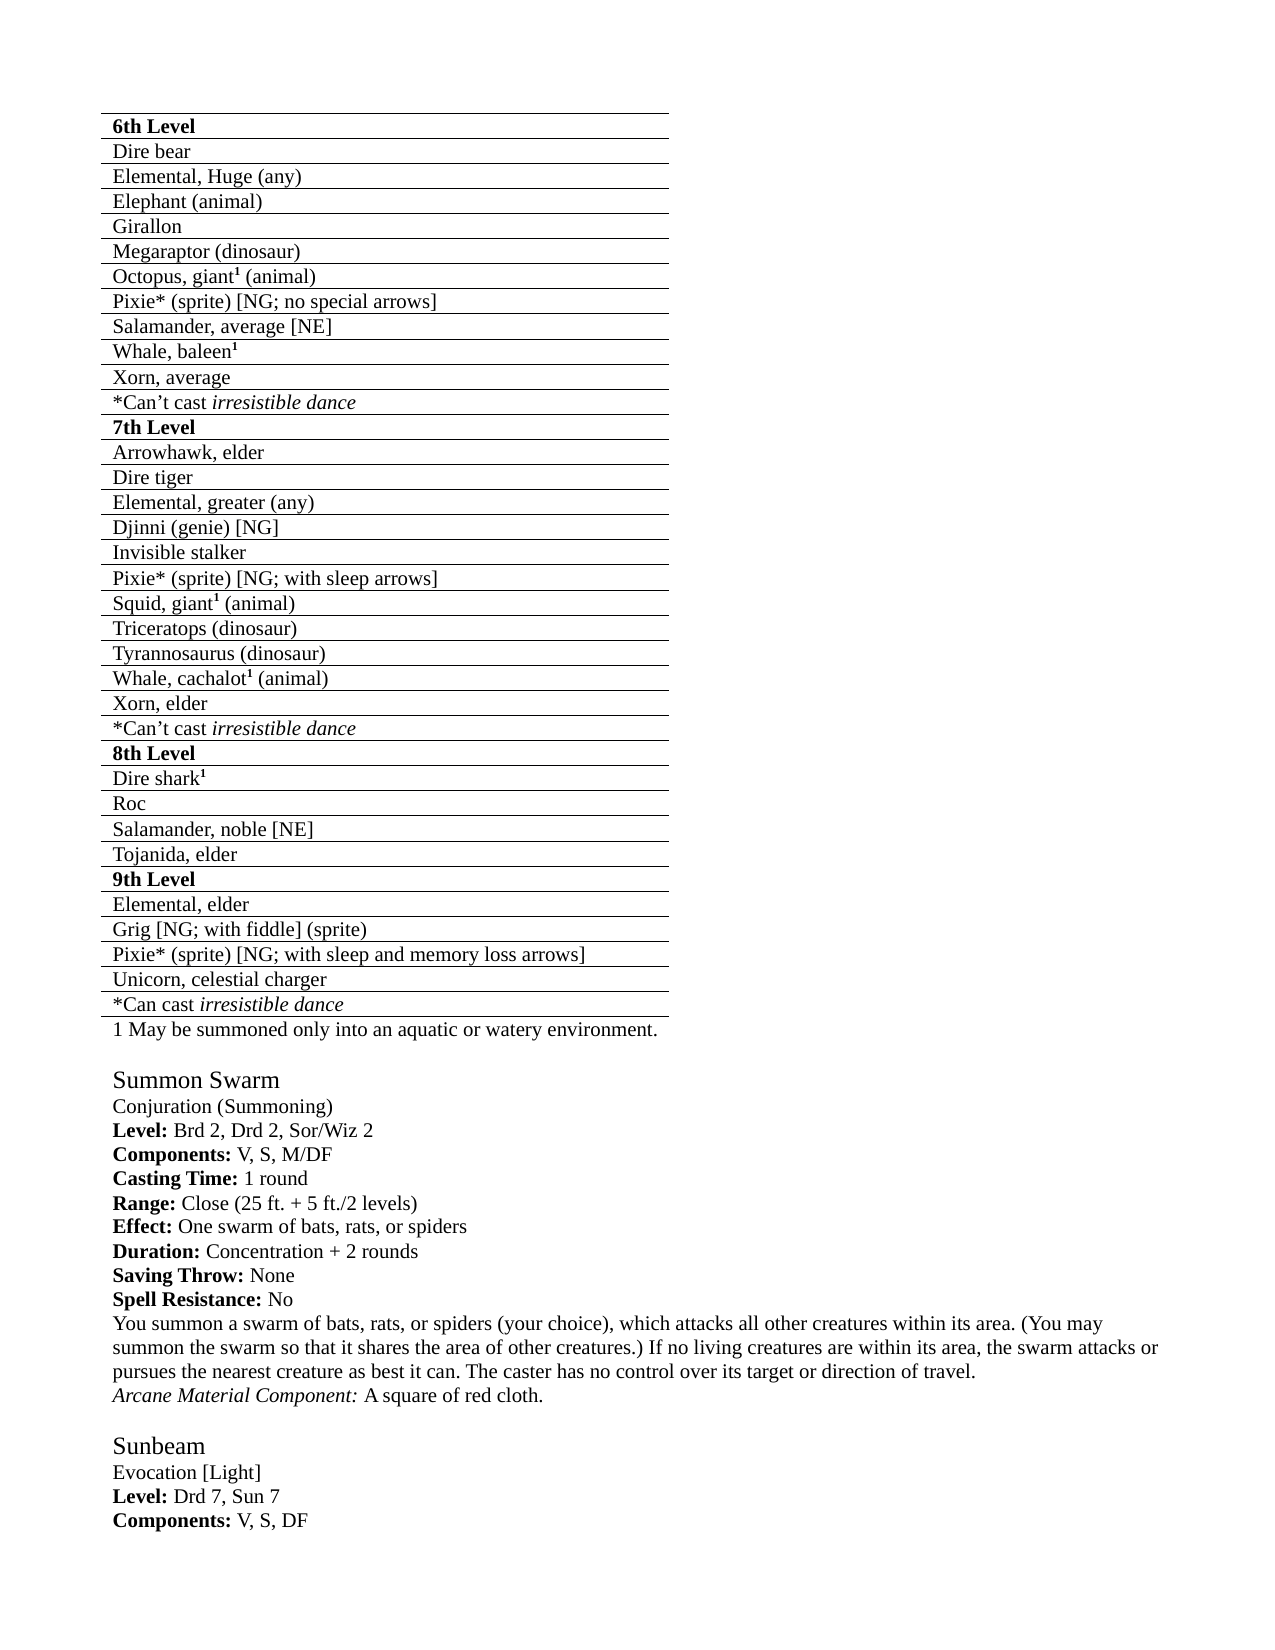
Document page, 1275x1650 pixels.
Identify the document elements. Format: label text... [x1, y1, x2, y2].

table_cell Roc [101, 791, 669, 815]
text Summon Swarm [112, 1065, 1162, 1094]
text Casting Time: 1 round [112, 1166, 1162, 1190]
table_cell Pixie* (sprite) [NG; with sleep arrows] [101, 565, 669, 589]
text Sunbeam [112, 1431, 1162, 1460]
table_cell Tyrannosaurus (dinosaur) [101, 641, 669, 665]
table_cell Squid, giant1 (animal) [101, 591, 669, 614]
table_cell 9th Level [101, 867, 669, 891]
table_cell *Can’t cast irresistible dance [101, 390, 669, 414]
table_cell Djinni (genie) [NG] [101, 515, 669, 539]
table_cell Whale, baleen1 [101, 340, 669, 363]
table_cell 7th Level [101, 415, 669, 439]
table_cell Pixie* (sprite) [NG; no special arrows] [101, 289, 669, 313]
table_cell Xorn, elder [101, 691, 669, 715]
table_cell Tojanida, elder [101, 842, 669, 866]
table_cell Pixie* (sprite) [NG; with sleep and memory loss arrows] [101, 942, 669, 966]
table_cell Whale, cachalot1 (animal) [101, 666, 669, 690]
text Components: V, S, M/DF [112, 1142, 1162, 1166]
table_cell Dire tiger [101, 465, 669, 489]
table_cell Arrowhawk, elder [101, 440, 669, 464]
table_cell Dire shark1 [101, 766, 669, 790]
text Level: Brd 2, Drd 2, Sor/Wiz 2 [112, 1118, 1162, 1142]
table_cell Xorn, average [101, 365, 669, 389]
table_cell Elemental, elder [101, 892, 669, 916]
text Evocation [Light] [112, 1460, 1162, 1484]
text Arcane Material Component: A square of red cloth. [112, 1383, 1162, 1407]
table_cell Triceratops (dinosaur) [101, 616, 669, 640]
table_cell *Can’t cast irresistible dance [101, 716, 669, 740]
table_cell Salamander, noble [NE] [101, 816, 669, 841]
table_cell Dire bear [101, 139, 669, 163]
text Components: V, S, DF [112, 1508, 1162, 1532]
table_cell 1 May be summoned only into an aquatic or watery environment. [101, 1017, 669, 1041]
table_cell 8th Level [101, 741, 669, 765]
text Duration: Concentration + 2 rounds [112, 1238, 1162, 1263]
table_cell Megaraptor (dinosaur) [101, 239, 669, 263]
text Level: Drd 7, Sun 7 [112, 1484, 1162, 1508]
text You summon a swarm of bats, rats, or spiders (your choice), which attacks all other creatures within its area. (You may summon the swarm so that it shares the area of other creatures.) If no living creatures are within its area, the swarm attacks or pursues the nearest creature as best it can. The caster has no control over its target or direction of travel. [112, 1311, 1162, 1383]
table_cell Unicorn, celestial charger [101, 967, 669, 991]
table_cell 6th Level [101, 114, 669, 138]
text Conjuration (Summoning) [112, 1094, 1162, 1118]
table_cell Elemental, Huge (any) [101, 164, 669, 188]
table_cell Salamander, average [NE] [101, 314, 669, 338]
text Saving Throw: None [112, 1263, 1162, 1287]
text Spell Resistance: No [112, 1287, 1162, 1311]
text Effect: One swarm of bats, rats, or spiders [112, 1214, 1162, 1238]
table_cell Elemental, greater (any) [101, 490, 669, 514]
table_cell Elephant (animal) [101, 189, 669, 213]
table_cell Invisible stalker [101, 540, 669, 564]
table_cell Octopus, giant1 (animal) [101, 264, 669, 288]
text Range: Close (25 ft. + 5 ft./2 levels) [112, 1190, 1162, 1214]
table_cell Girallon [101, 214, 669, 238]
table_cell Grig [NG; with fiddle] (sprite) [101, 917, 669, 941]
table_cell *Can cast irresistible dance [101, 992, 669, 1016]
